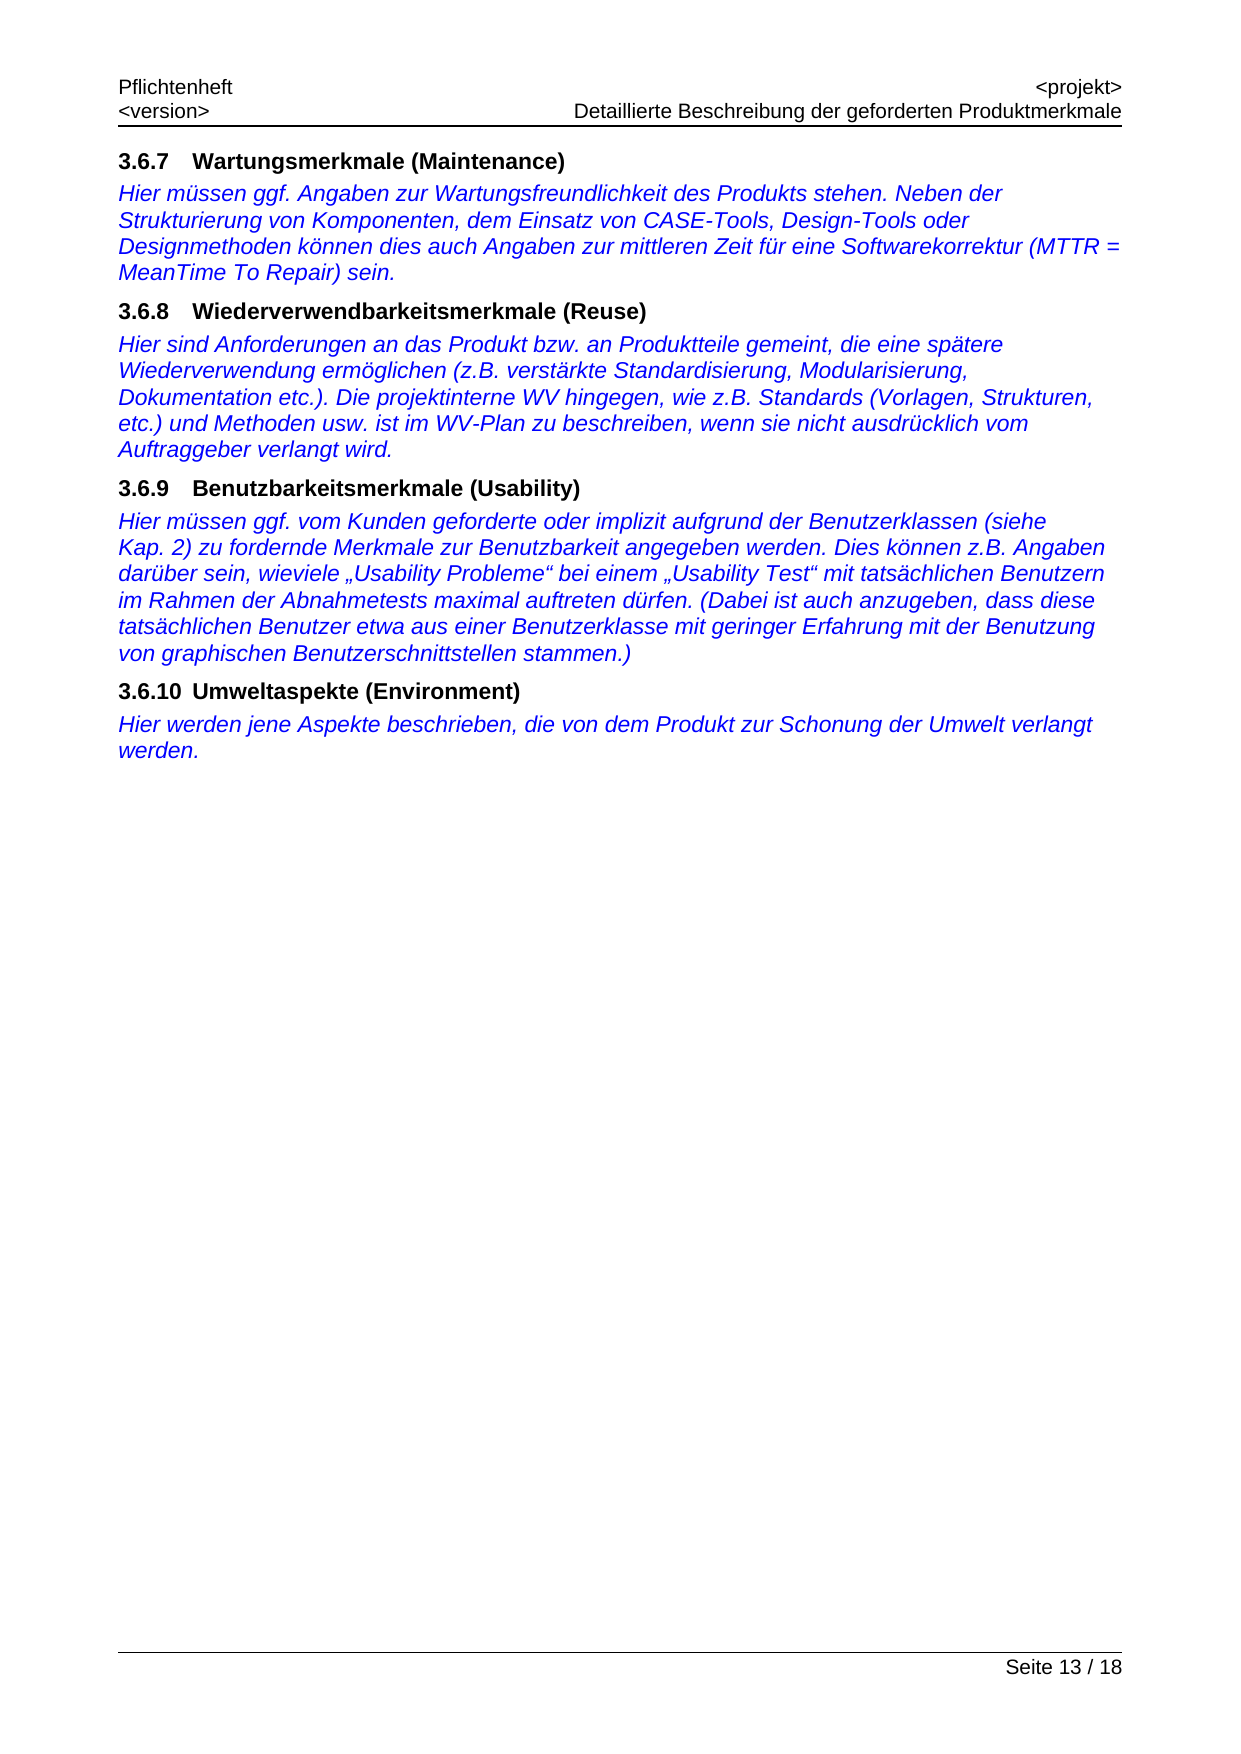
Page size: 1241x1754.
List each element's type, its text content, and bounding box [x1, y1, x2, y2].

text Hier werden jene Aspekte beschrieben, die von dem Produkt zur Schonung der Umwelt verlangt werden. [118, 711, 1122, 764]
text Hier müssen ggf. vom Kunden geforderte oder implizit aufgrund der Benutzerklassen (siehe Kap. 2) zu fordernde Merkmale zur Benutzbarkeit angegeben werden. Dies können z.B. Angaben darüber sein, wieviele „Usability Probleme“ bei einem „Usability Test“ mit tatsächlichen Benutzern im Rahmen der Abnahmetests maximal auftreten dürfen. (Dabei ist auch anzugeben, dass diese tatsächlichen Benutzer etwa aus einer Benutzerklasse mit geringer Erfahrung mit der Benutzung von graphischen Benutzerschnittstellen stammen.) [118, 508, 1122, 666]
subtitle Wiederverwendbarkeitsmerkmale (Reuse) [118, 298, 1122, 324]
subtitle Benutzbarkeitsmerkmale (Usability) [118, 475, 1122, 501]
text Hier sind Anforderungen an das Produkt bzw. an Produktteile gemeint, die eine spätere Wiederverwendung ermöglichen (z.B. verstärkte Standardisierung, Modularisierung, Dokumentation etc.). Die projektinterne WV hingegen, wie z.B. Standards (Vorlagen, Strukturen, etc.) und Methoden usw. ist im WV-Plan zu beschreiben, wenn sie nicht ausdrücklich vom Auftraggeber verlangt wird. [118, 331, 1122, 463]
subtitle Umweltaspekte (Environment) [118, 678, 1122, 705]
text Hier müssen ggf. Angaben zur Wartungsfreundlichkeit des Produkts stehen. Neben der Strukturierung von Komponenten, dem Einsatz von CASE-Tools, Design-Tools oder Designmethoden können dies auch Angaben zur mittleren Zeit für eine Softwarekorrektur (MTTR = MeanTime To Repair) sein. [118, 180, 1122, 286]
subtitle Wartungsmerkmale (Maintenance) [118, 148, 1122, 174]
